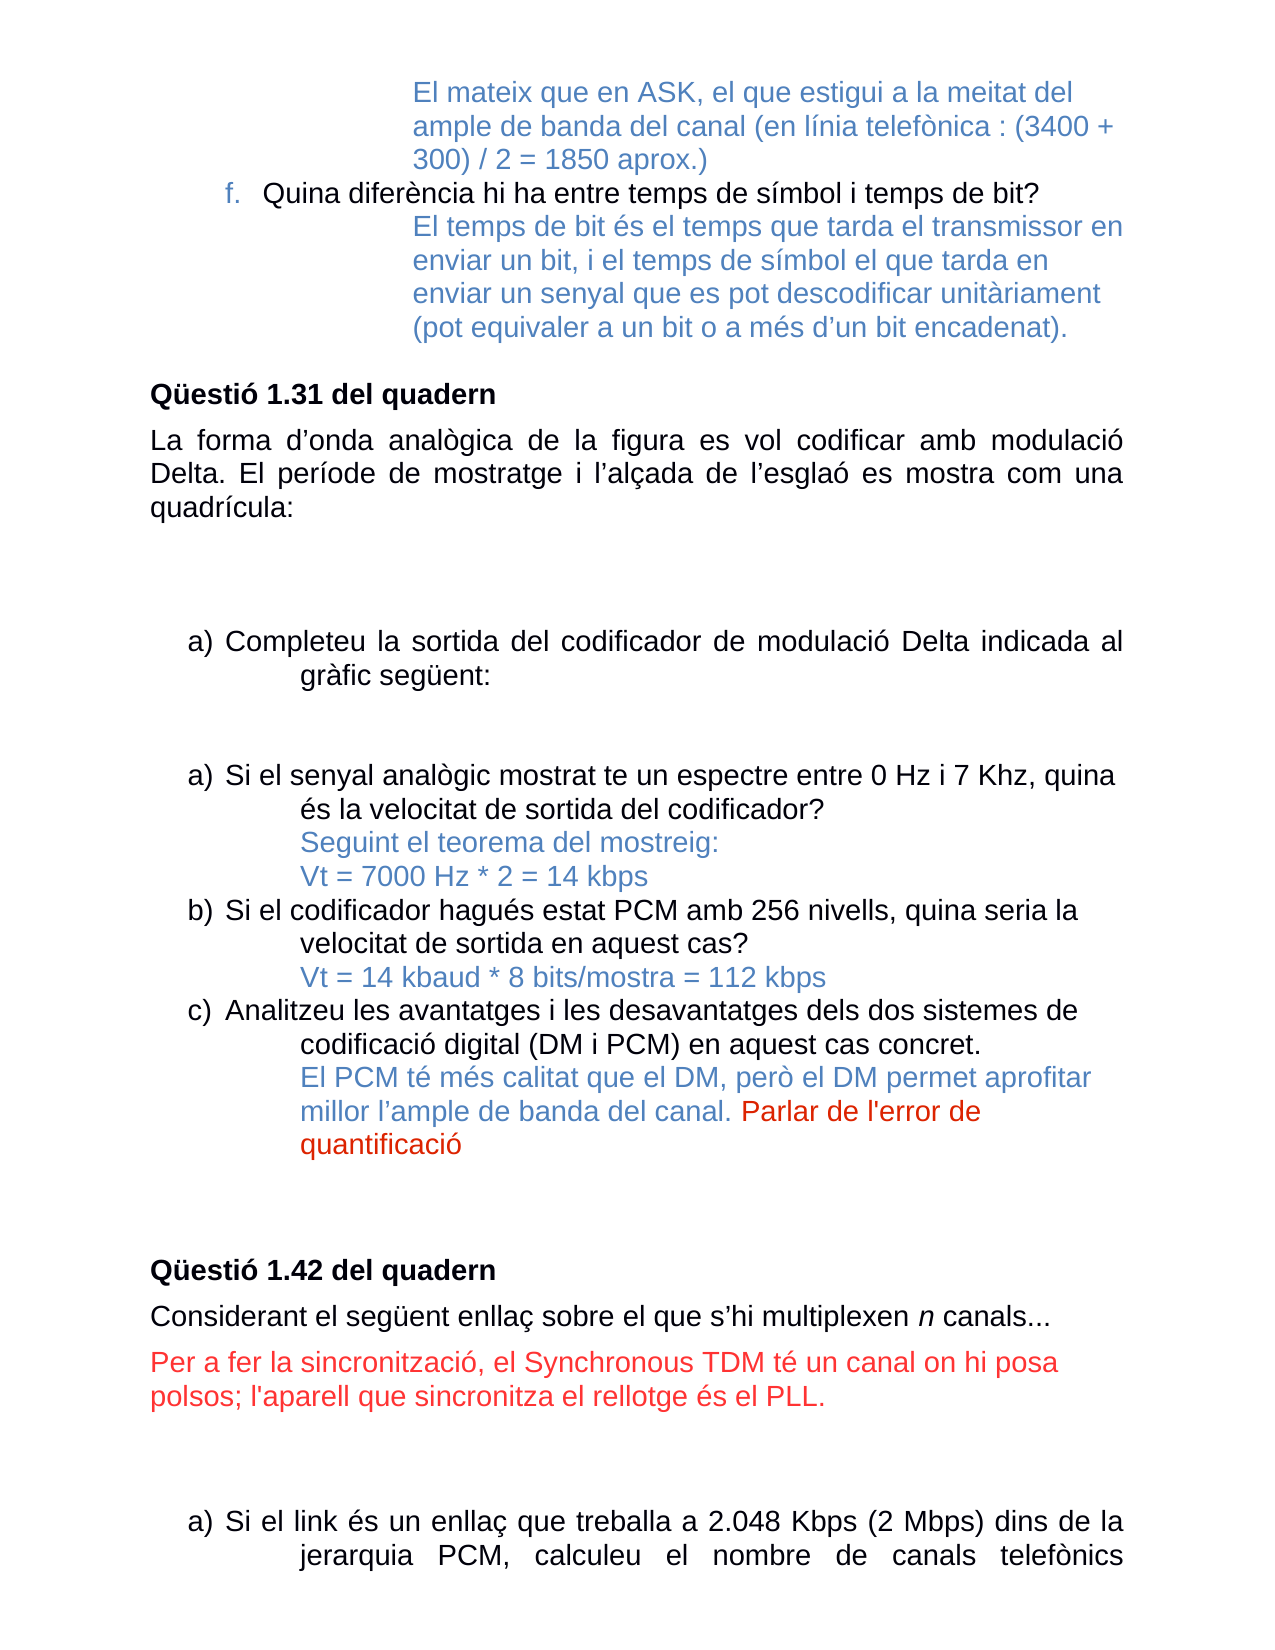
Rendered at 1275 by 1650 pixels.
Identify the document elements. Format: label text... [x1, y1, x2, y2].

text Qüestió 1.42 del quadern [150, 1253, 1125, 1286]
list Quina diferència hi ha entre temps de símbol i temps de bit? El temps de bit és el temps que tarda el transmissor en enviar un bit, i el temps de símbol el que tarda en enviar un senyal que es pot descodificar unitàriament (pot equivaler a un bit o a més d’un bit encadenat). [225, 176, 1125, 343]
text Considerant el següent enllaç sobre el que s’hi multiplexen n canals... [150, 1299, 1125, 1332]
list Si el link és un enllaç que treballa a 2.048 Kbps (2 Mbps) dins de la jerarquia PCM, calculeu el nombre de canals telefònics [187, 1504, 1125, 1571]
list Analitzeu les avantatges i les desavantatges dels dos sistemes de codificació digital (DM i PCM) en aquest cas concret. El PCM té més calitat que el DM, però el DM permet aprofitar millor l’ample de banda del canal. Parlar de l'error de quantificació [187, 993, 1125, 1161]
text Qüestió 1.31 del quadern [150, 377, 1125, 410]
list Si el codificador hagués estat PCM amb 256 nivells, quina seria la velocitat de sortida en aquest cas? Vt = 14 kbaud * 8 bits/mostra = 112 kbps [187, 892, 1125, 993]
list El mateix que en ASK, el que estigui a la meitat del ample de banda del canal (en línia telefònica : (3400 + 300) / 2 = 1850 aprox.) [225, 75, 1125, 176]
list Si el senyal analògic mostrat te un espectre entre 0 Hz i 7 Khz, quina és la velocitat de sortida del codificador? Seguint el teorema del mostreig: Vt = 7000 Hz * 2 = 14 kbps [187, 758, 1125, 892]
text La forma d’onda analògica de la figura es vol codificar amb modulació Delta. El període de mostratge i l’alçada de l’esglaó es mostra com una quadrícula: [150, 423, 1125, 523]
list Completeu la sortida del codificador de modulació Delta indicada al gràfic següent: [187, 624, 1125, 691]
text Per a fer la sincronització, el Synchronous TDM té un canal on hi posa polsos; l'aparell que sincronitza el rellotge és el PLL. [150, 1345, 1125, 1412]
